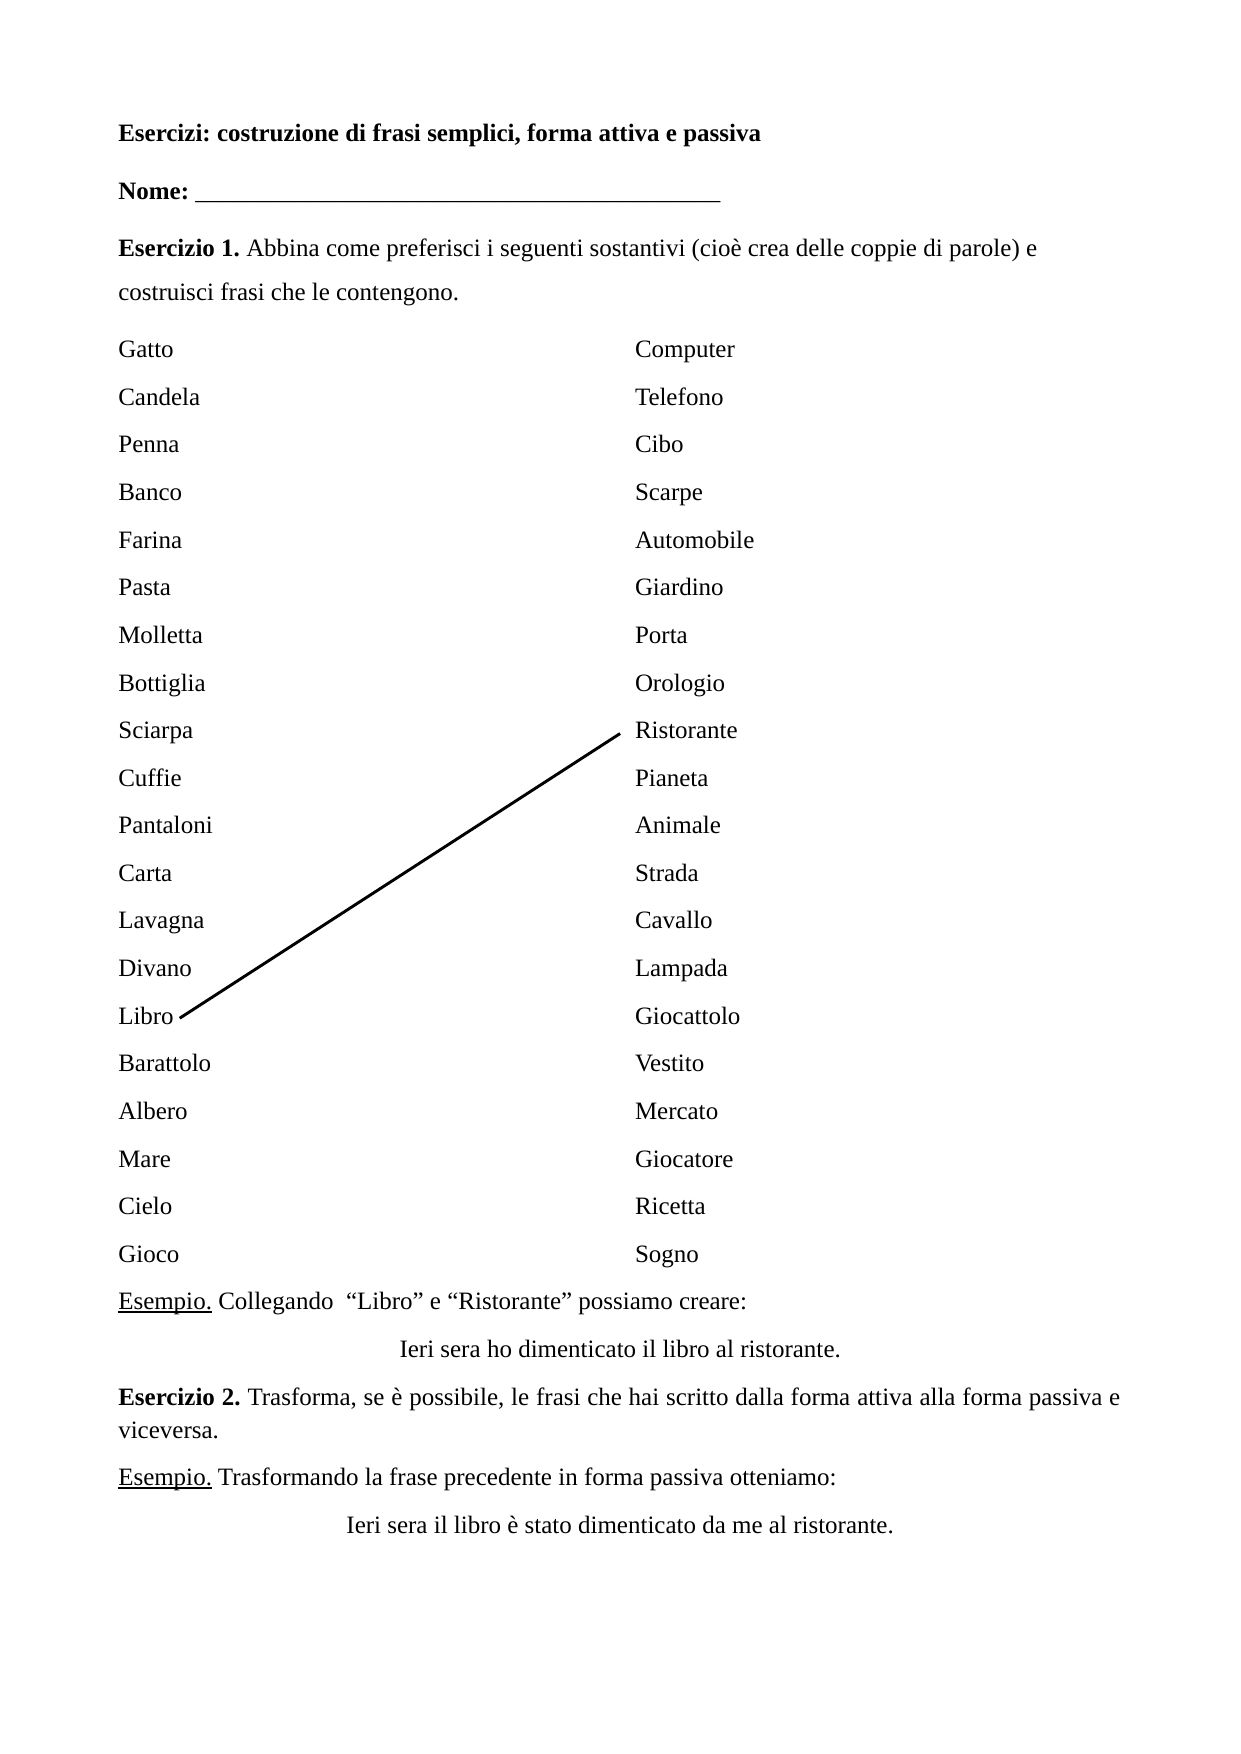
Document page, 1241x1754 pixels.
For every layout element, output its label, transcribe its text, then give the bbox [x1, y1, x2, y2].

text Lavagna [118, 906, 349, 934]
text Penna [118, 429, 605, 458]
text Giocattolo [635, 1001, 1122, 1029]
text Esempio. Collegando “Libro” e “Ristorante” possiamo creare: [118, 1286, 1122, 1315]
text Giocatore [635, 1144, 1122, 1172]
text Gioco [118, 1239, 605, 1268]
text Mare [118, 1144, 605, 1172]
text Automobile [635, 525, 1122, 553]
text [387, 858, 605, 887]
text [240, 953, 605, 982]
text Pianeta [635, 763, 1122, 792]
text Ristorante [635, 715, 1122, 744]
text Scarpe [635, 477, 1122, 506]
text Strada [635, 858, 1122, 887]
text Farina [118, 525, 605, 553]
text Ricetta [635, 1191, 1122, 1220]
text Sciarpa [118, 715, 605, 744]
text Esercizi: costruzione di frasi semplici, forma attiva e passiva [118, 118, 1122, 147]
text Esempio. Trasformando la frase precedente in forma passiva otteniamo: [118, 1462, 1122, 1491]
text Esercizio 2. Trasforma, se è possibile, le frasi che hai scritto dalla forma attiva alla forma passiva e viceversa. [118, 1382, 1122, 1443]
text Animale [635, 810, 1122, 839]
text Orologio [635, 668, 1122, 696]
text Nome: __________________________________________ [118, 176, 1122, 204]
text Albero [118, 1096, 605, 1125]
text Bottiglia [118, 668, 605, 696]
text Sogno [635, 1239, 1122, 1268]
text Mercato [635, 1096, 1122, 1125]
text Cielo [118, 1191, 605, 1220]
text Barattolo [118, 1048, 605, 1077]
text [534, 763, 605, 792]
text Ieri sera ho dimenticato il libro al ristorante. [118, 1334, 1122, 1363]
text Divano [118, 953, 276, 982]
text [462, 810, 605, 839]
text Porta [635, 620, 1122, 649]
text Vestito [635, 1048, 1122, 1077]
text Giardino [635, 572, 1122, 601]
text Lampada [635, 953, 1122, 982]
text Gatto [118, 334, 605, 363]
text Libro [118, 1001, 605, 1029]
text Cibo [635, 429, 1122, 458]
text Pasta [118, 572, 605, 601]
text Molletta [118, 620, 605, 649]
text Cavallo [635, 906, 1122, 934]
text Pantaloni [118, 810, 497, 839]
text Computer [635, 334, 1122, 363]
text Banco [118, 477, 605, 506]
text Candela [118, 382, 605, 411]
text Esercizio 1. Abbina come preferisci i seguenti sostantivi (cioè crea delle coppie di parole) e costruisci frasi che le contengono. [118, 233, 1122, 305]
text Cuffie [118, 763, 570, 792]
text Telefono [635, 382, 1122, 411]
text Carta [118, 858, 423, 887]
text Ieri sera il libro è stato dimenticato da me al ristorante. [118, 1510, 1122, 1539]
text [315, 906, 605, 934]
